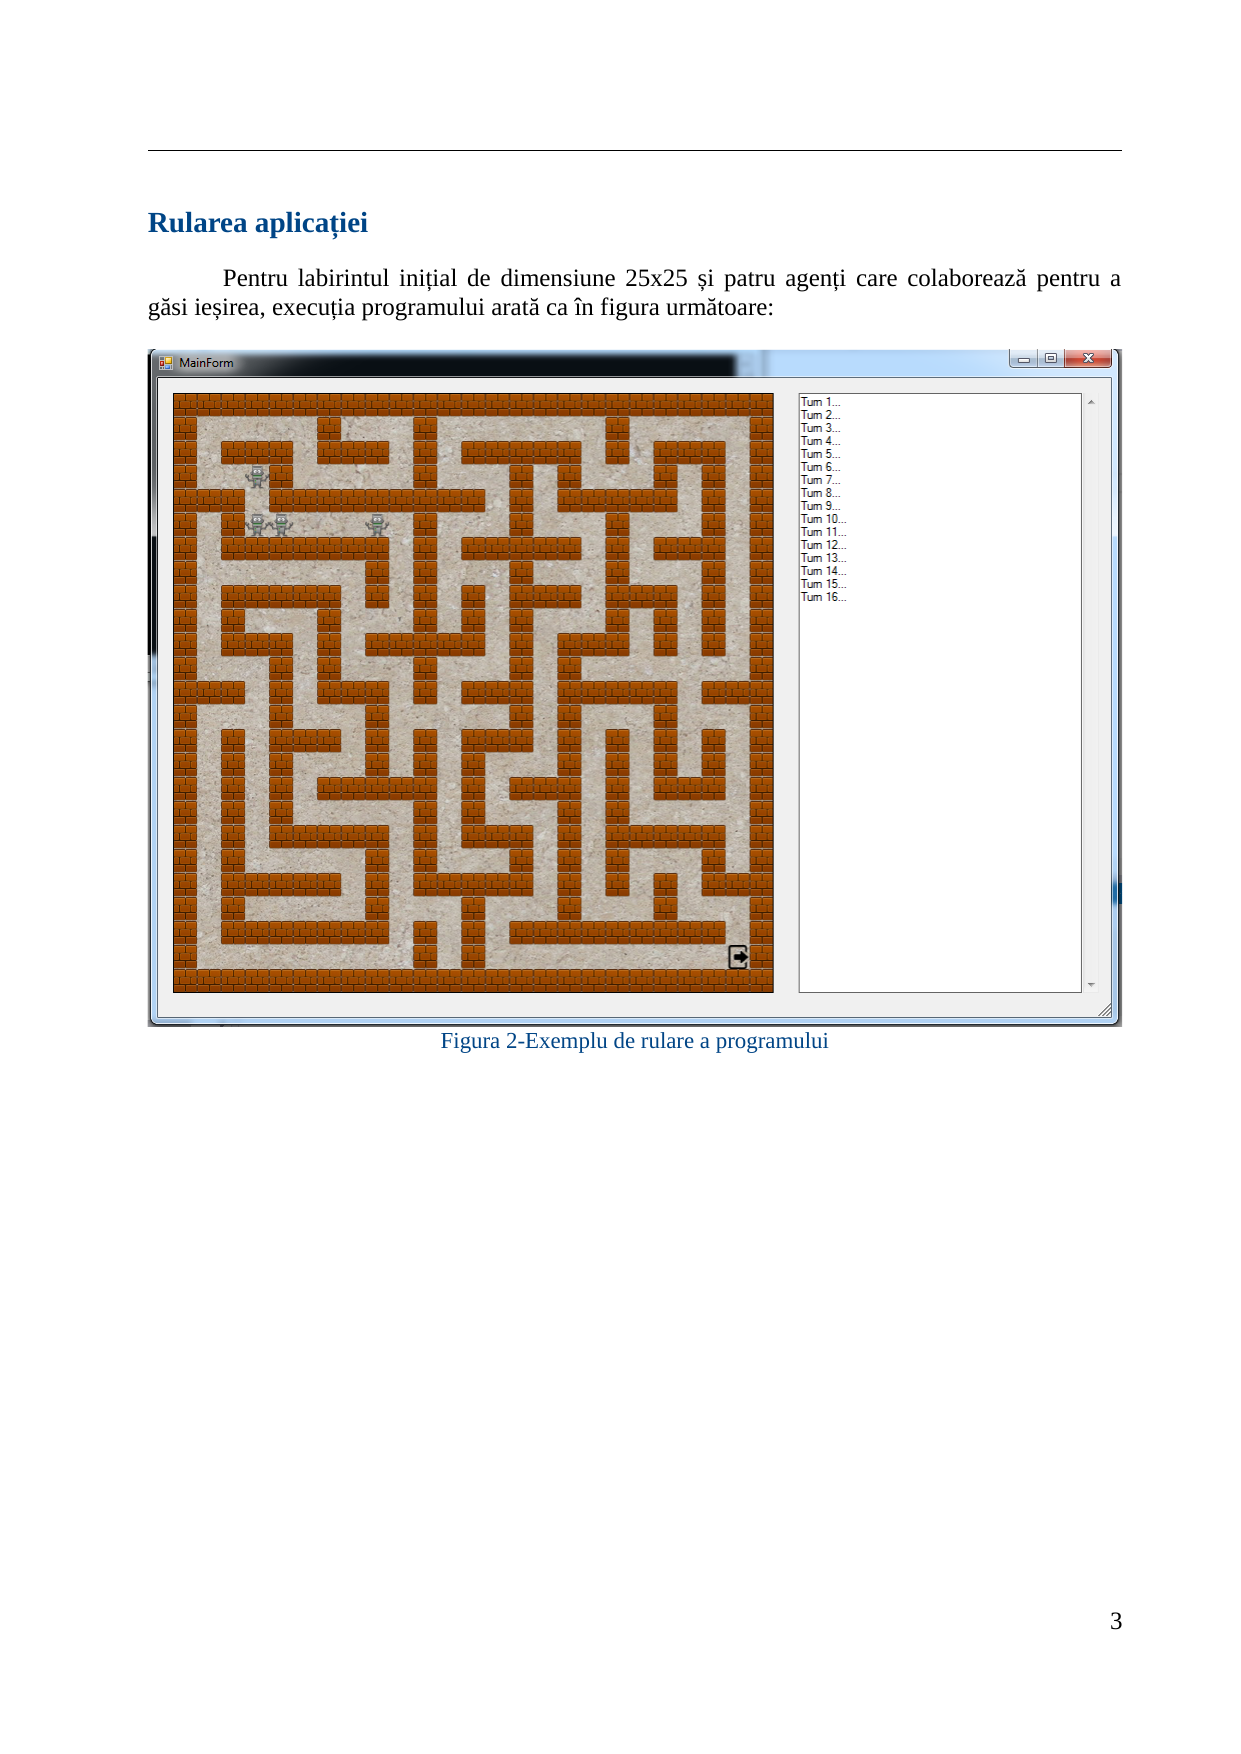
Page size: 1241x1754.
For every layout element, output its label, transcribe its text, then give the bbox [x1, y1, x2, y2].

subtitle Rularea aplicației [148, 205, 1122, 238]
text Figura 2-Exemplu de rulare a programului [130, 349, 1140, 1053]
picture [147, 349, 1123, 1027]
text Pentru labirintul inițial de dimensiune 25x25 și patru agenți care colaborează pentru a găsi ieșirea, execuția programului arată ca în figura următoare: [148, 263, 1122, 321]
